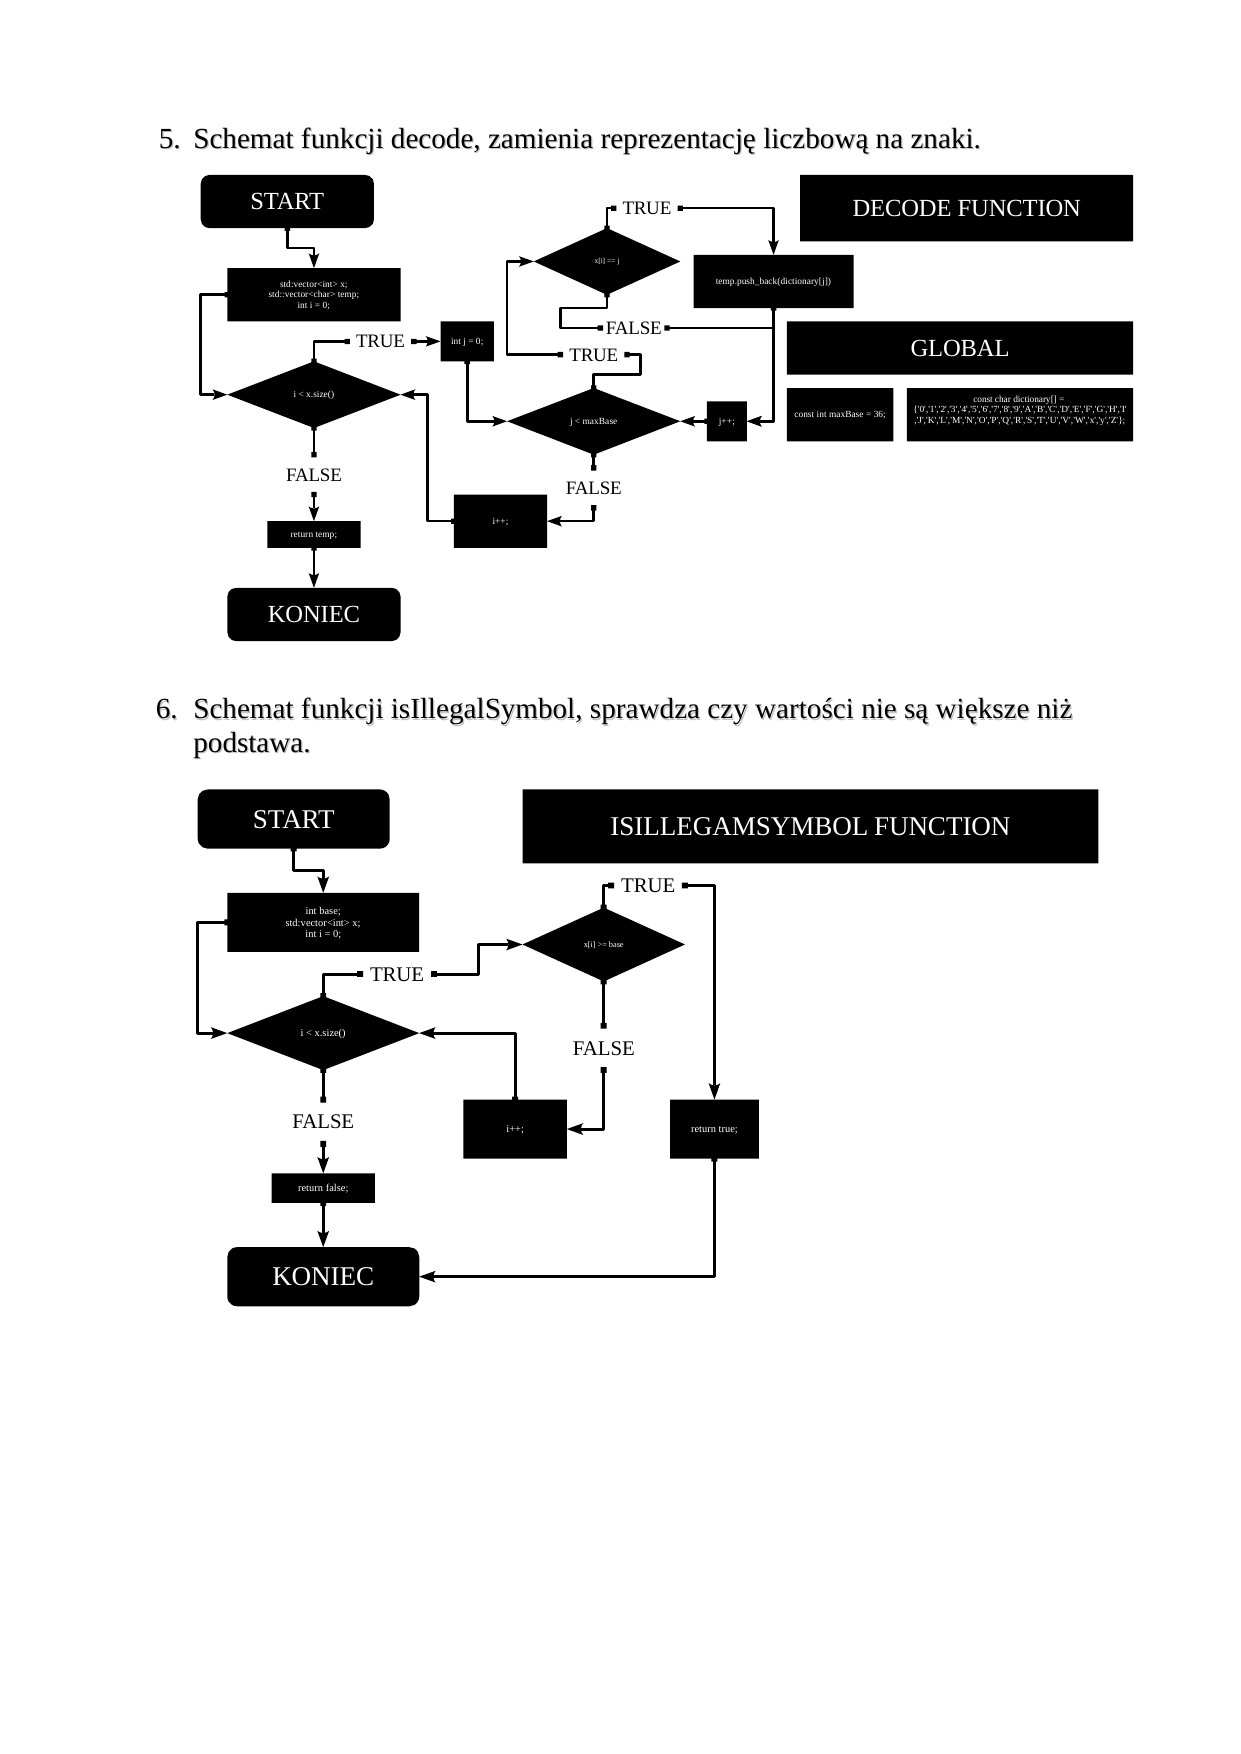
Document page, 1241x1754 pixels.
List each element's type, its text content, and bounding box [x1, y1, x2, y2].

list Schemat funkcji decode, zamienia reprezentację liczbową na znaki. [156, 118, 1122, 154]
list Schemat funkcji isIllegalSymbol, sprawdza czy wartości nie są większe niż podstawa. [156, 692, 1122, 759]
